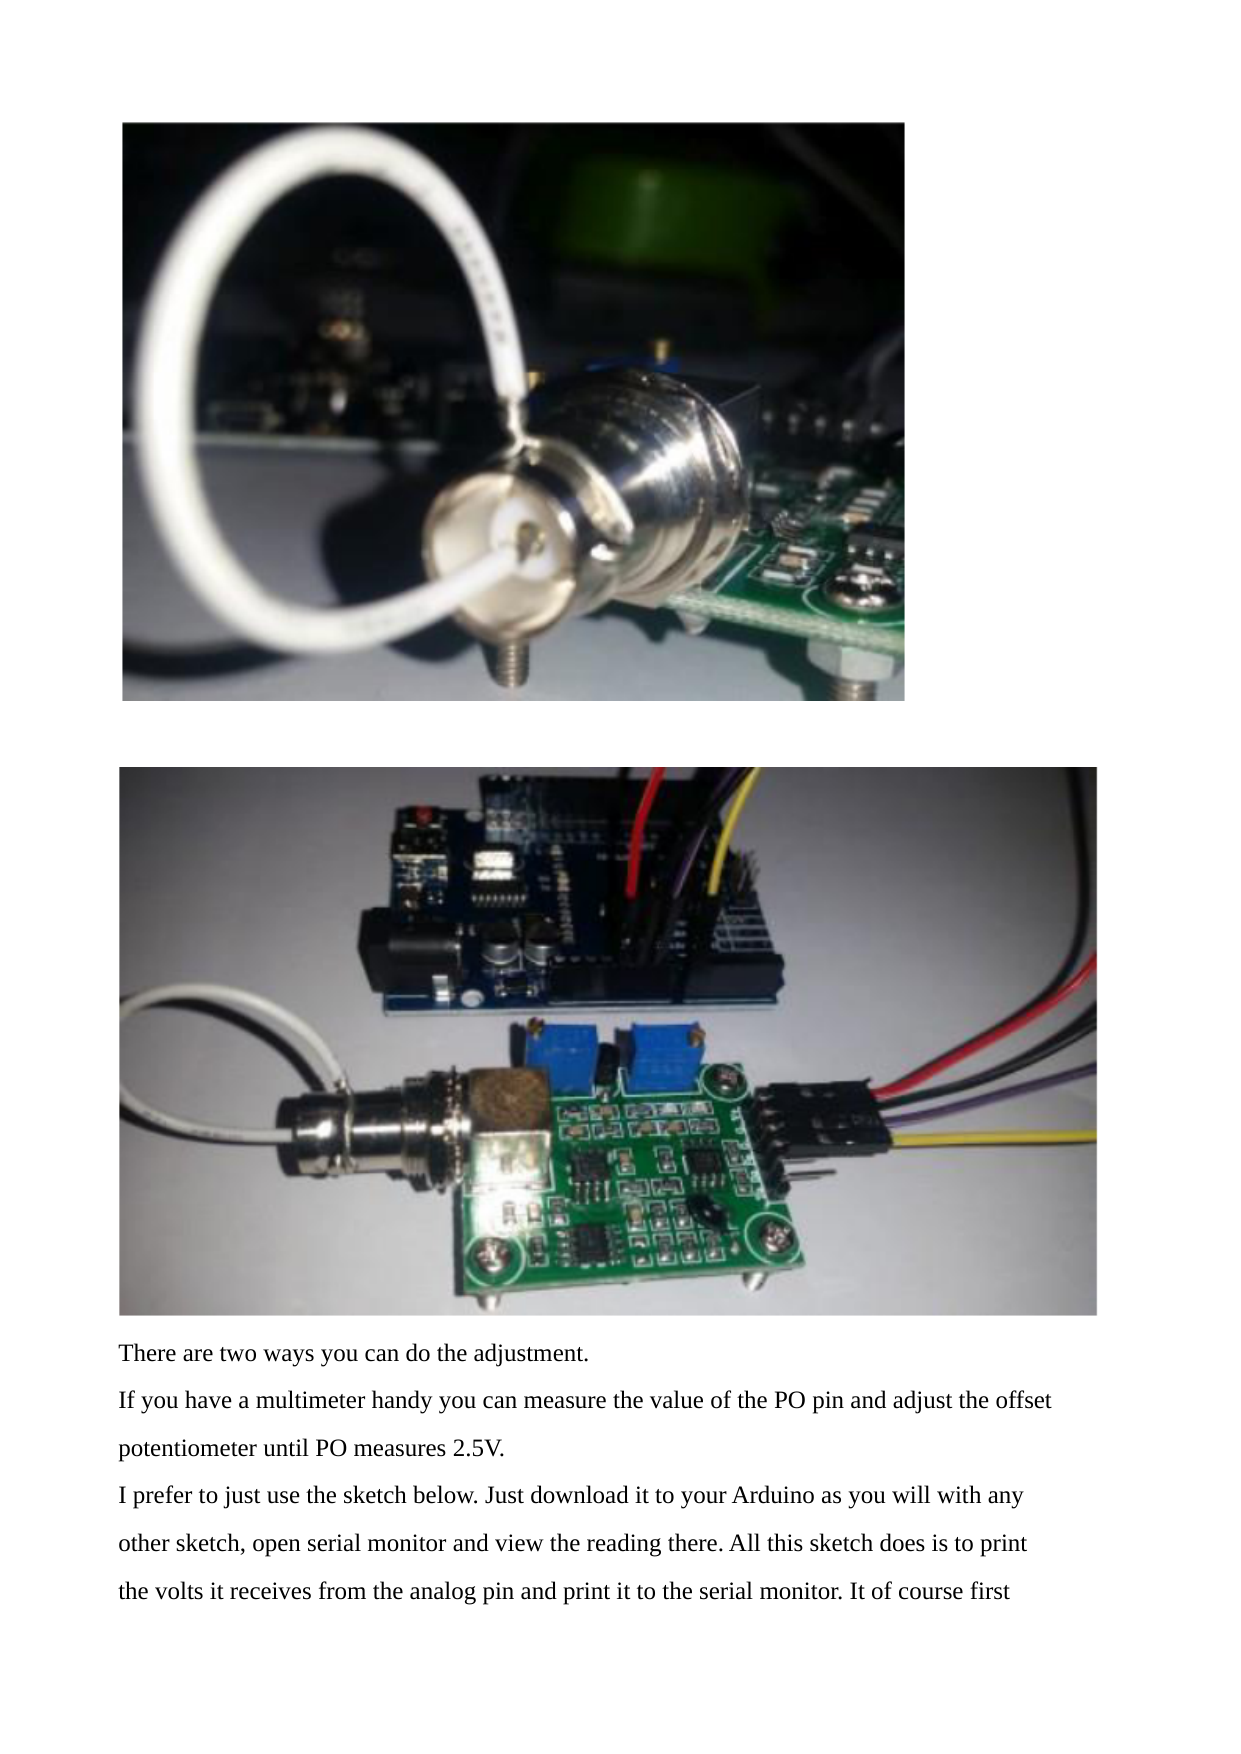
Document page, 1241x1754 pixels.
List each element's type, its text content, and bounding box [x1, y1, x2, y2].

text There are two ways you can do the adjustment. [118, 1338, 1122, 1367]
text the volts it receives from the analog pin and print it to the serial monitor. It of course first [118, 1576, 1122, 1604]
text potentiometer until PO measures 2.5V. [118, 1433, 1122, 1462]
picture [118, 118, 908, 701]
picture [118, 767, 1104, 1319]
text I prefer to just use the sketch below. Just download it to your Arduino as you will with any [118, 1481, 1122, 1509]
text If you have a multimeter handy you can measure the value of the PO pin and adjust the offset [118, 1385, 1122, 1414]
text other sketch, open serial monitor and view the reading there. All this sketch does is to print [118, 1528, 1122, 1557]
